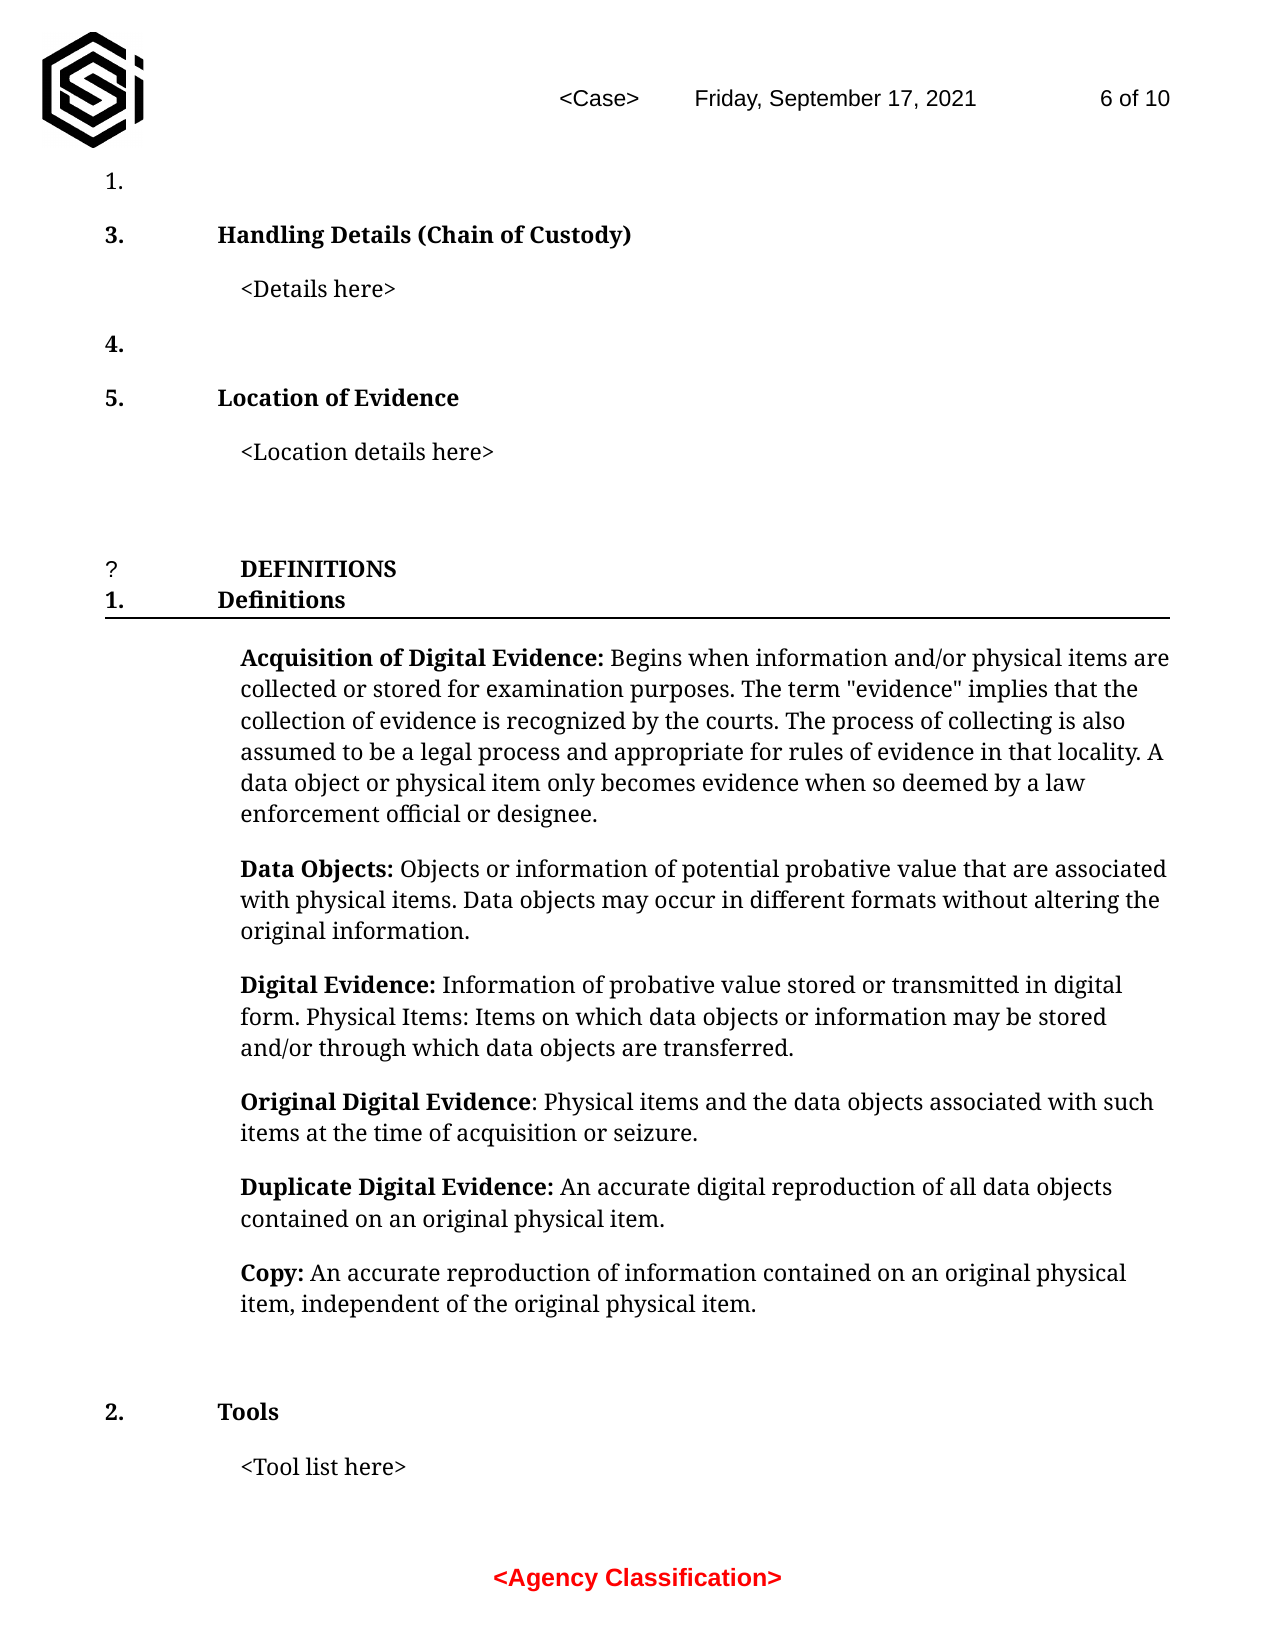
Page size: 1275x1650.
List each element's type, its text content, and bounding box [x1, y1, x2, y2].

subtitle Handling Details (Chain of Custody) [105, 219, 1170, 250]
subtitle Definitions [105, 584, 1170, 617]
text Data Objects: Objects or information of potential probative value that are associated with physical items. Data objects may occur in different formats without altering the original information. [240, 852, 1170, 946]
text Duplicate Digital Evidence: An accurate digital reproduction of all data objects contained on an original physical item. [240, 1171, 1170, 1234]
text <Details here> [240, 273, 1170, 304]
subtitle Tools [105, 1396, 1170, 1427]
text Original Digital Evidence: Physical items and the data objects associated with such items at the time of acquisition or seizure. [240, 1086, 1170, 1148]
text Copy: An accurate reproduction of information contained on an original physical item, independent of the original physical item. [240, 1257, 1170, 1319]
subtitle Location of Evidence [105, 382, 1170, 413]
text <Tool list here> [240, 1450, 1170, 1482]
text Acquisition of Digital Evidence: Begins when information and/or physical items are collected or stored for examination purposes. The term "evidence" implies that the collection of evidence is recognized by the courts. The process of collecting is also assumed to be a legal process and appropriate for rules of evidence in that locality. A data object or physical item only becomes evidence when so deemed by a law enforcement official or designee. [240, 642, 1170, 829]
text <Location details here> [240, 436, 1170, 467]
text Digital Evidence: Information of probative value stored or transmitted in digital form. Physical Items: Items on which data objects or information may be stored and/or through which data objects are transferred. [240, 969, 1170, 1063]
picture [42, 32, 144, 148]
subtitle DEFINITIONS [105, 552, 1170, 584]
